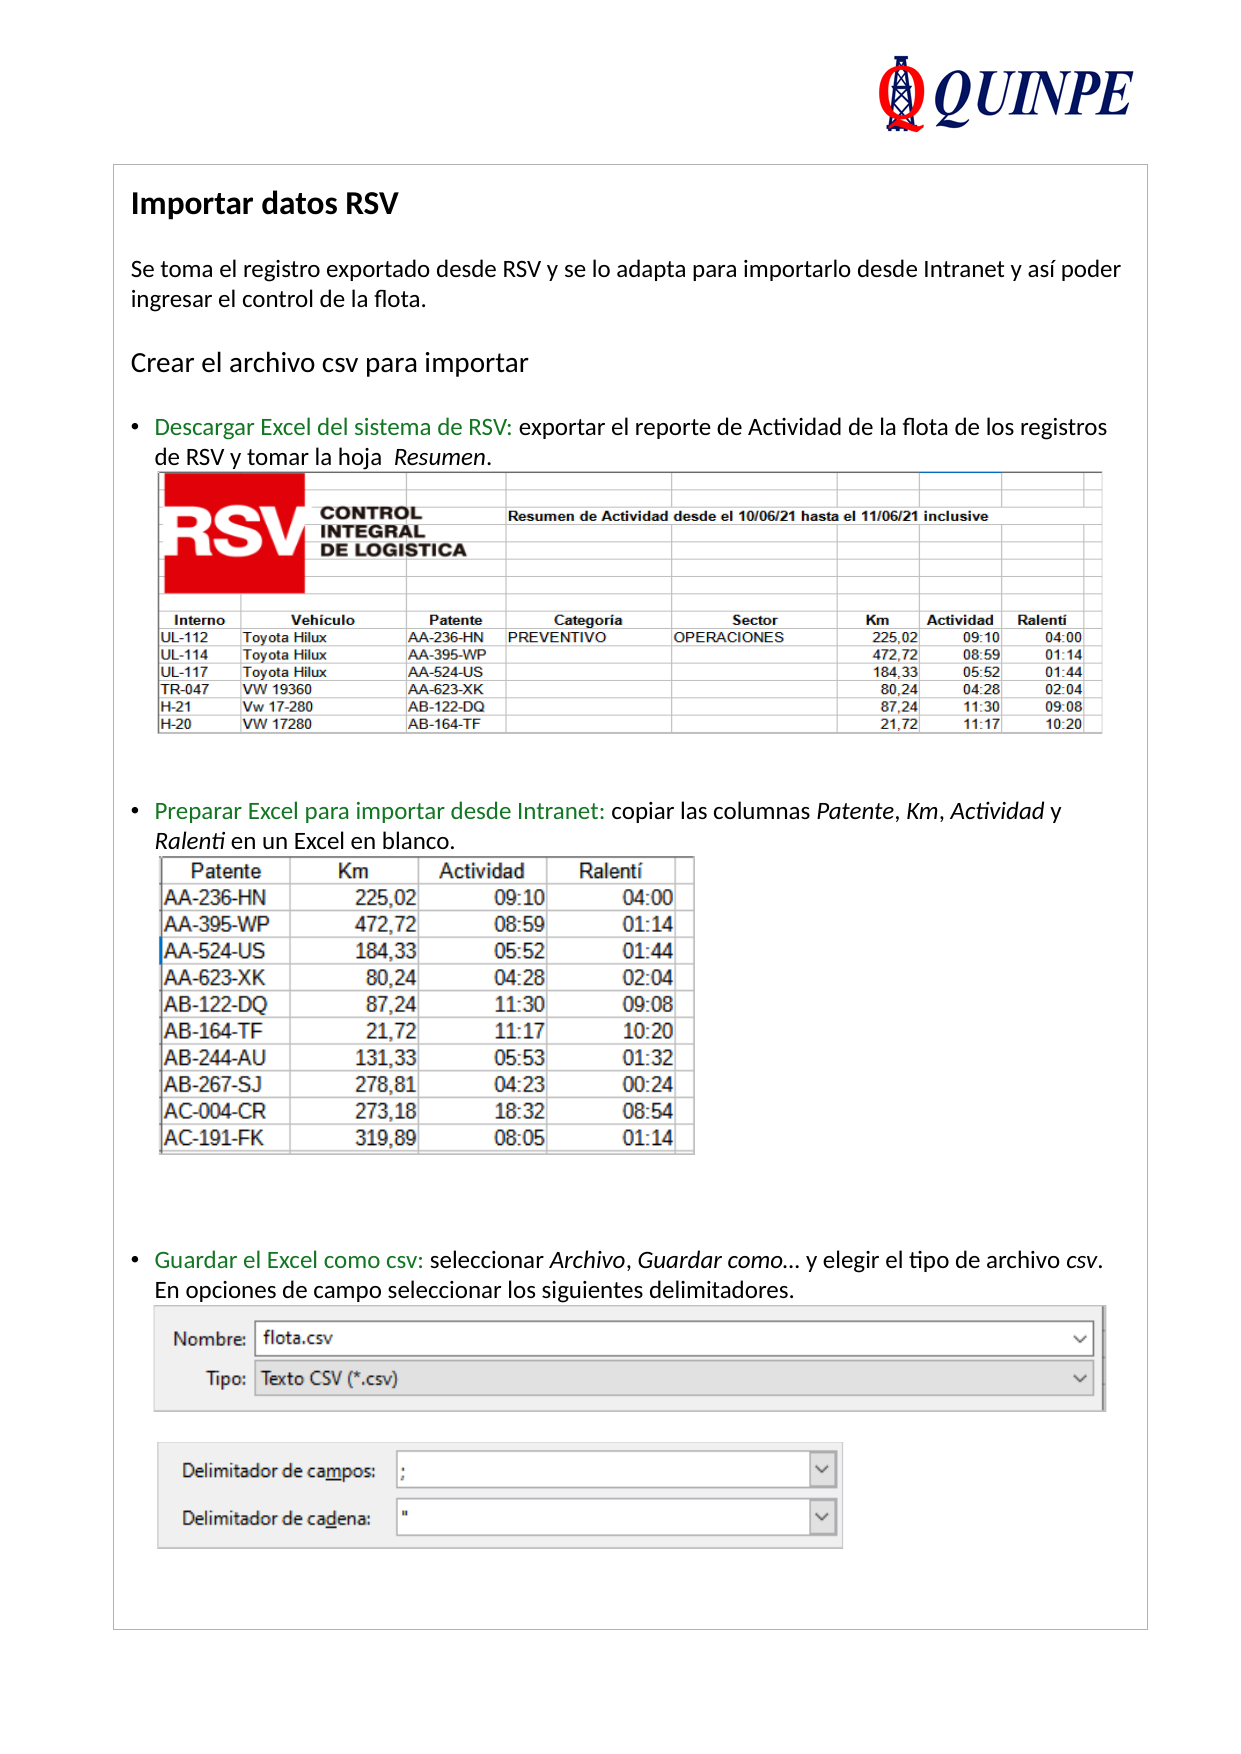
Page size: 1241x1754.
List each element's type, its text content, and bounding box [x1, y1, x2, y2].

picture [158, 856, 695, 1155]
list Guardar el Excel como csv: seleccionar Archivo, Guardar como… y elegir el tipo de archivo csv. En opciones de campo seleccionar los siguientes delimitadores. [131, 1244, 1129, 1305]
list Descargar Excel del sistema de RSV: exportar el reporte de Actividad de la flota de los registros de RSV y tomar la hoja Resumen. [131, 411, 1129, 472]
picture [867, 46, 1148, 146]
text Crear el archivo csv para importar [131, 344, 1129, 380]
text Se toma el registro exportado desde RSV y se lo adapta para importarlo desde Intranet y así poder ingresar el control de la flota. [131, 253, 1129, 314]
picture [157, 1442, 844, 1549]
text Importar datos RSV [131, 182, 1129, 222]
picture [157, 471, 1103, 734]
list Preparar Excel para importar desde Intranet: copiar las columnas Patente, Km, Actividad y Ralenti en un Excel en blanco. [131, 795, 1129, 856]
picture [153, 1305, 1107, 1412]
